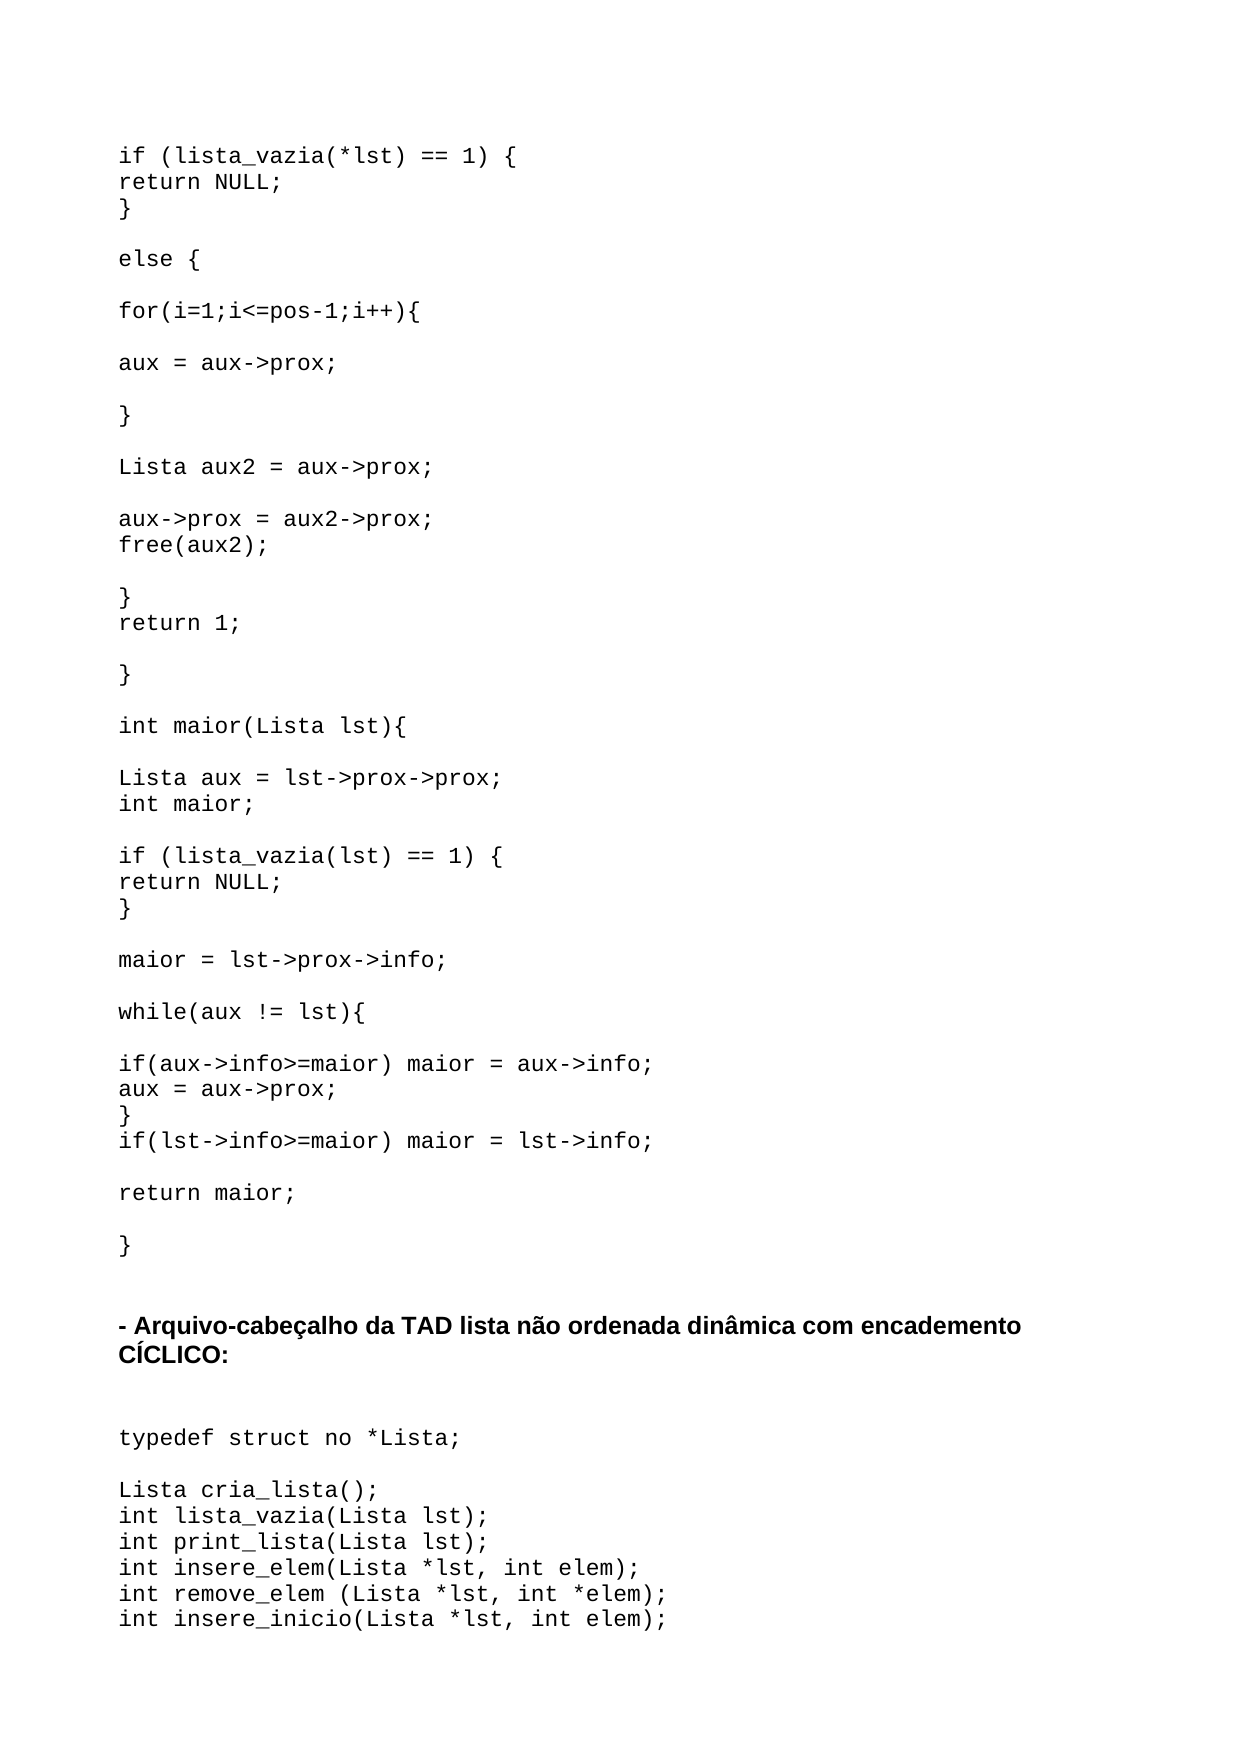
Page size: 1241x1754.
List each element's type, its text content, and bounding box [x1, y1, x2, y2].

text if (lista_vazia(lst) == 1) { [118, 844, 1122, 870]
text int insere_inicio(Lista *lst, int elem); [118, 1608, 1122, 1634]
text free(aux2); [118, 533, 1122, 559]
text } [118, 403, 1122, 429]
text } [118, 196, 1122, 222]
text aux->prox = aux2->prox; [118, 507, 1122, 533]
text else { [118, 248, 1122, 274]
text aux = aux->prox; [118, 352, 1122, 377]
text return NULL; [118, 870, 1122, 896]
text if(lst->info>=maior) maior = lst->info; [118, 1130, 1122, 1156]
text - Arquivo-cabeçalho da TAD lista não ordenada dinâmica com encademento CÍCLICO: [118, 1311, 1122, 1369]
text return NULL; [118, 170, 1122, 196]
text } [118, 1233, 1122, 1259]
text while(aux != lst){ [118, 1000, 1122, 1026]
text if(aux->info>=maior) maior = aux->info; [118, 1052, 1122, 1078]
text Lista aux = lst->prox->prox; [118, 767, 1122, 792]
text int maior; [118, 792, 1122, 818]
text return maior; [118, 1182, 1122, 1207]
text int insere_elem(Lista *lst, int elem); [118, 1556, 1122, 1582]
text int lista_vazia(Lista lst); [118, 1504, 1122, 1530]
text } [118, 896, 1122, 922]
text Lista aux2 = aux->prox; [118, 455, 1122, 481]
text int remove_elem (Lista *lst, int *elem); [118, 1582, 1122, 1608]
text } [118, 1104, 1122, 1130]
text typedef struct no *Lista; [118, 1426, 1122, 1452]
text Lista cria_lista(); [118, 1478, 1122, 1504]
text int maior(Lista lst){ [118, 715, 1122, 741]
text int print_lista(Lista lst); [118, 1530, 1122, 1556]
text } [118, 585, 1122, 611]
text } [118, 663, 1122, 689]
text if (lista_vazia(*lst) == 1) { [118, 144, 1122, 170]
text maior = lst->prox->info; [118, 948, 1122, 974]
text for(i=1;i<=pos-1;i++){ [118, 300, 1122, 326]
text aux = aux->prox; [118, 1078, 1122, 1104]
text return 1; [118, 611, 1122, 637]
